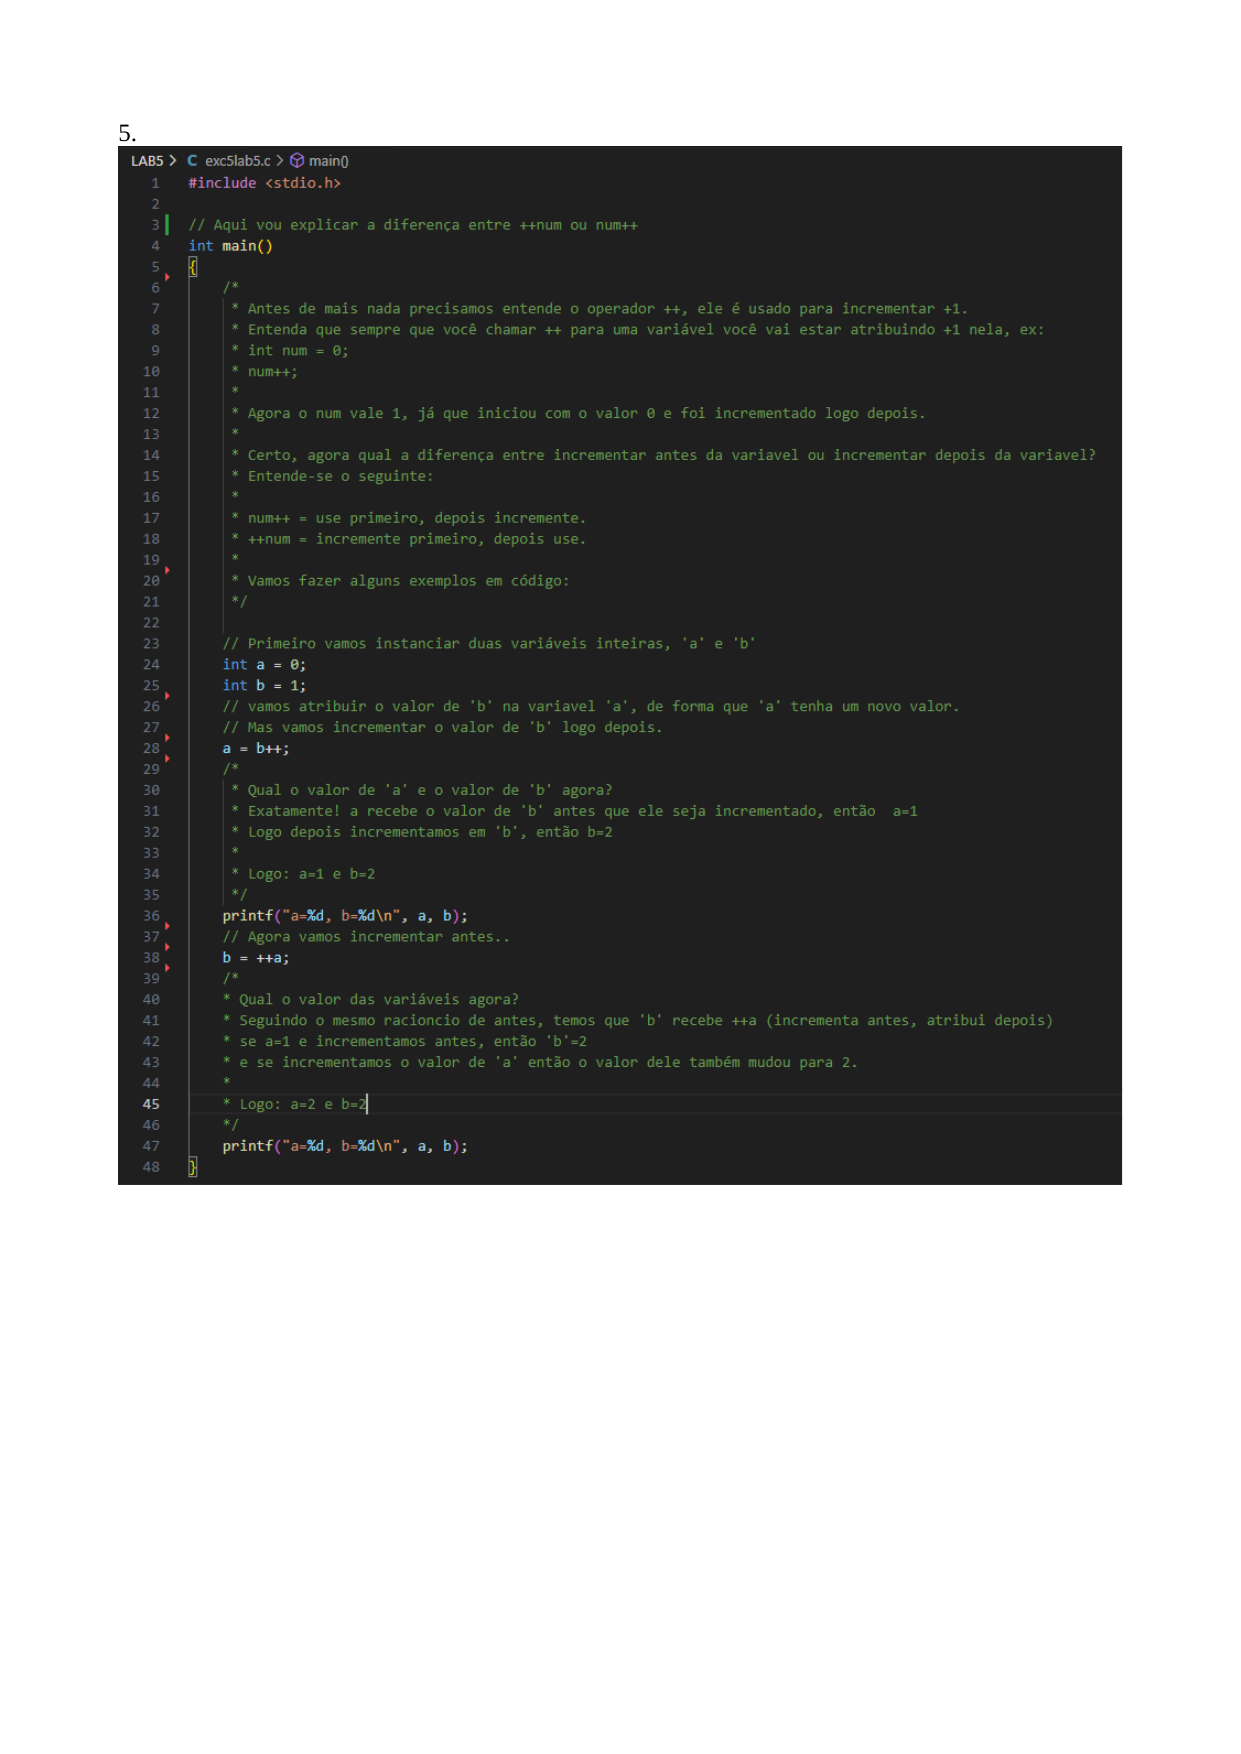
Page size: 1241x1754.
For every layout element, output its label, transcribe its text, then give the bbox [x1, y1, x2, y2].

text 5. [118, 118, 1122, 146]
picture [118, 146, 1123, 1185]
